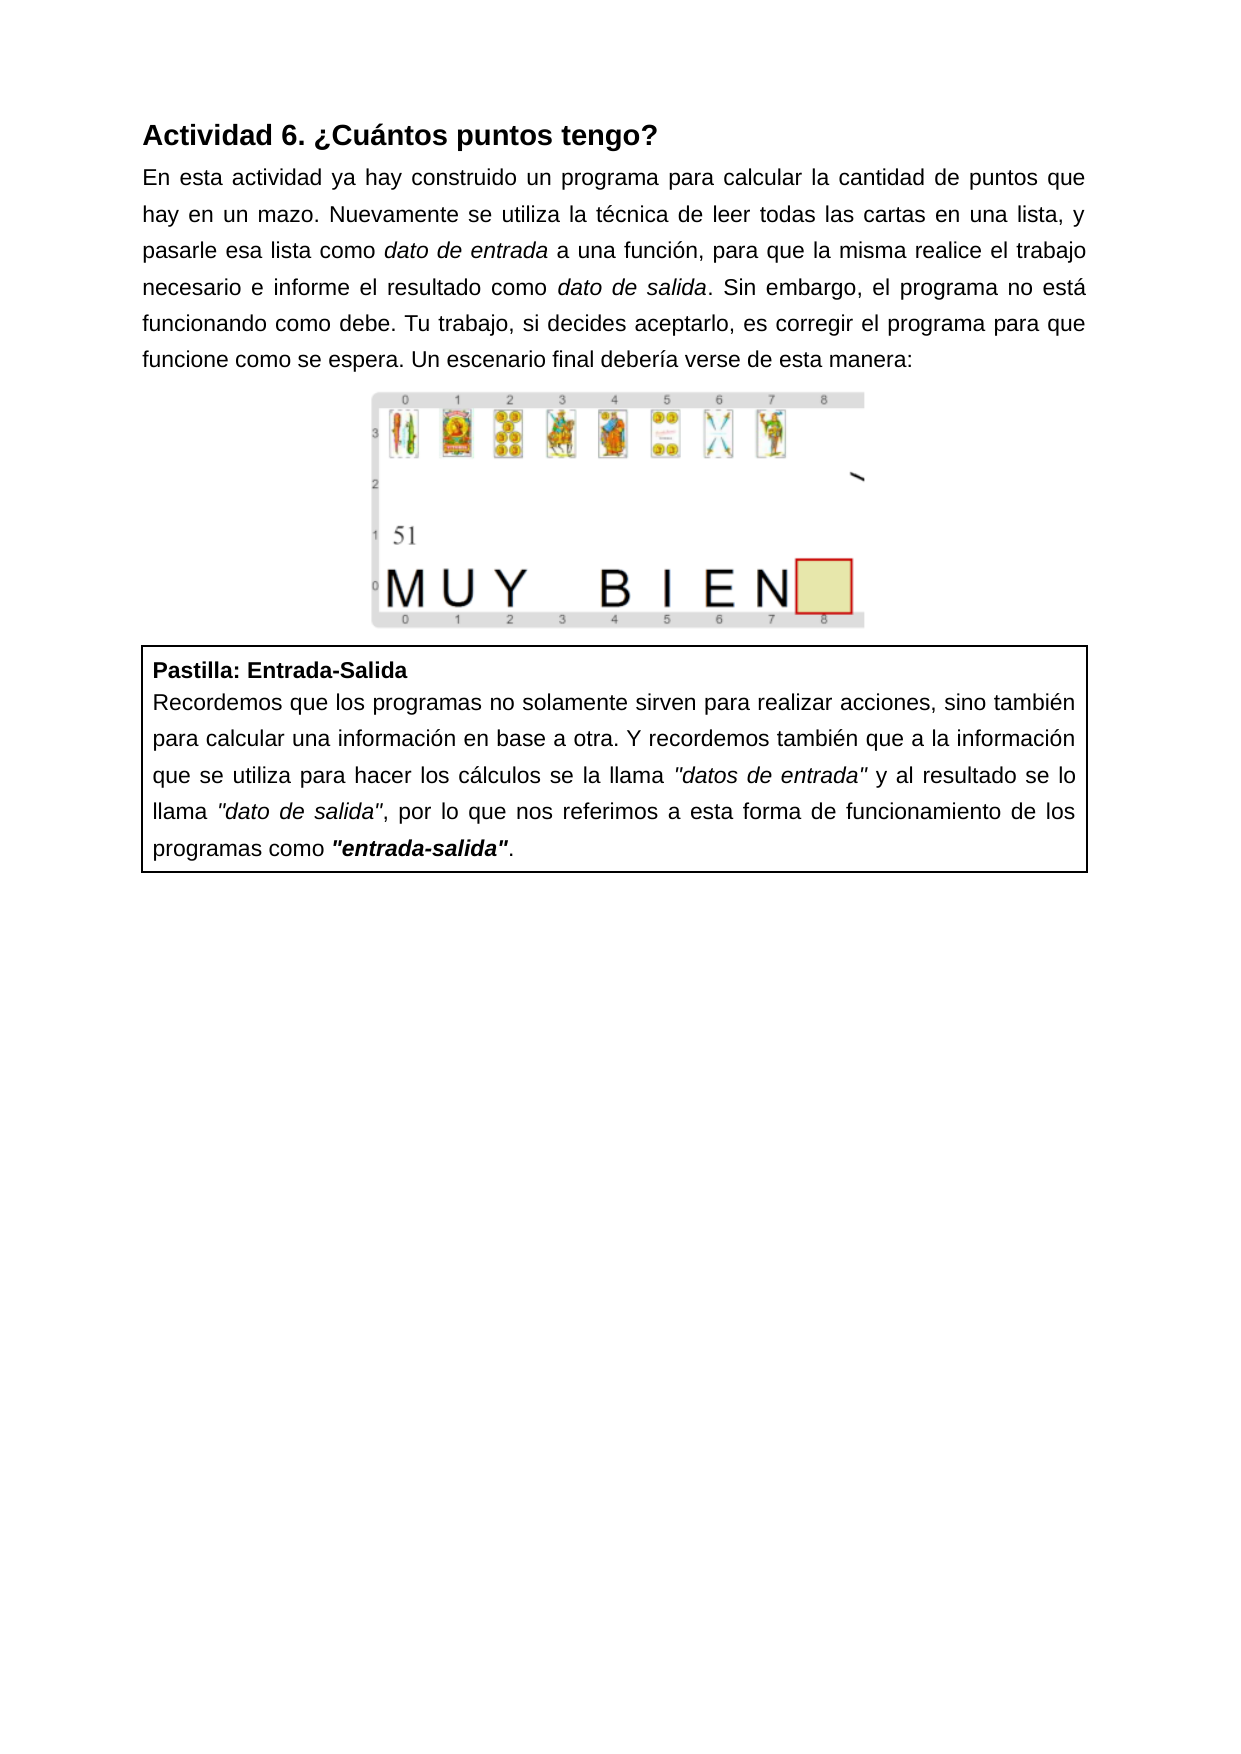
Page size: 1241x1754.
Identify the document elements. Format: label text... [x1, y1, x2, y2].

text Actividad 6. ¿Cuántos puntos tengo? [142, 118, 1087, 152]
table_header Pastilla: Entrada-Salida Recordemos que los programas no solamente sirven para realizar acciones, sino también para calcular una información en base a otra. Y recordemos también que a la información que se utiliza para hacer los cálculos se la llama "datos de entrada" y al resultado se lo llama "dato de salida", por lo que nos referimos a esta forma de funcionamiento de los programas como "entrada-salida". [143, 647, 1086, 871]
text En esta actividad ya hay construido un programa para calcular la cantidad de puntos que hay en un mazo. Nuevamente se utiliza la técnica de leer todas las cartas en una lista, y pasarle esa lista como dato de entrada a una función, para que la misma realice el trabajo necesario e informe el resultado como dato de salida. Sin embargo, el programa no está funcionando como debe. Tu trabajo, si decides aceptarlo, es corregir el programa para que funcione como se espera. Un escenario final debería verse de esta manera: [142, 164, 1087, 372]
picture [364, 382, 865, 635]
